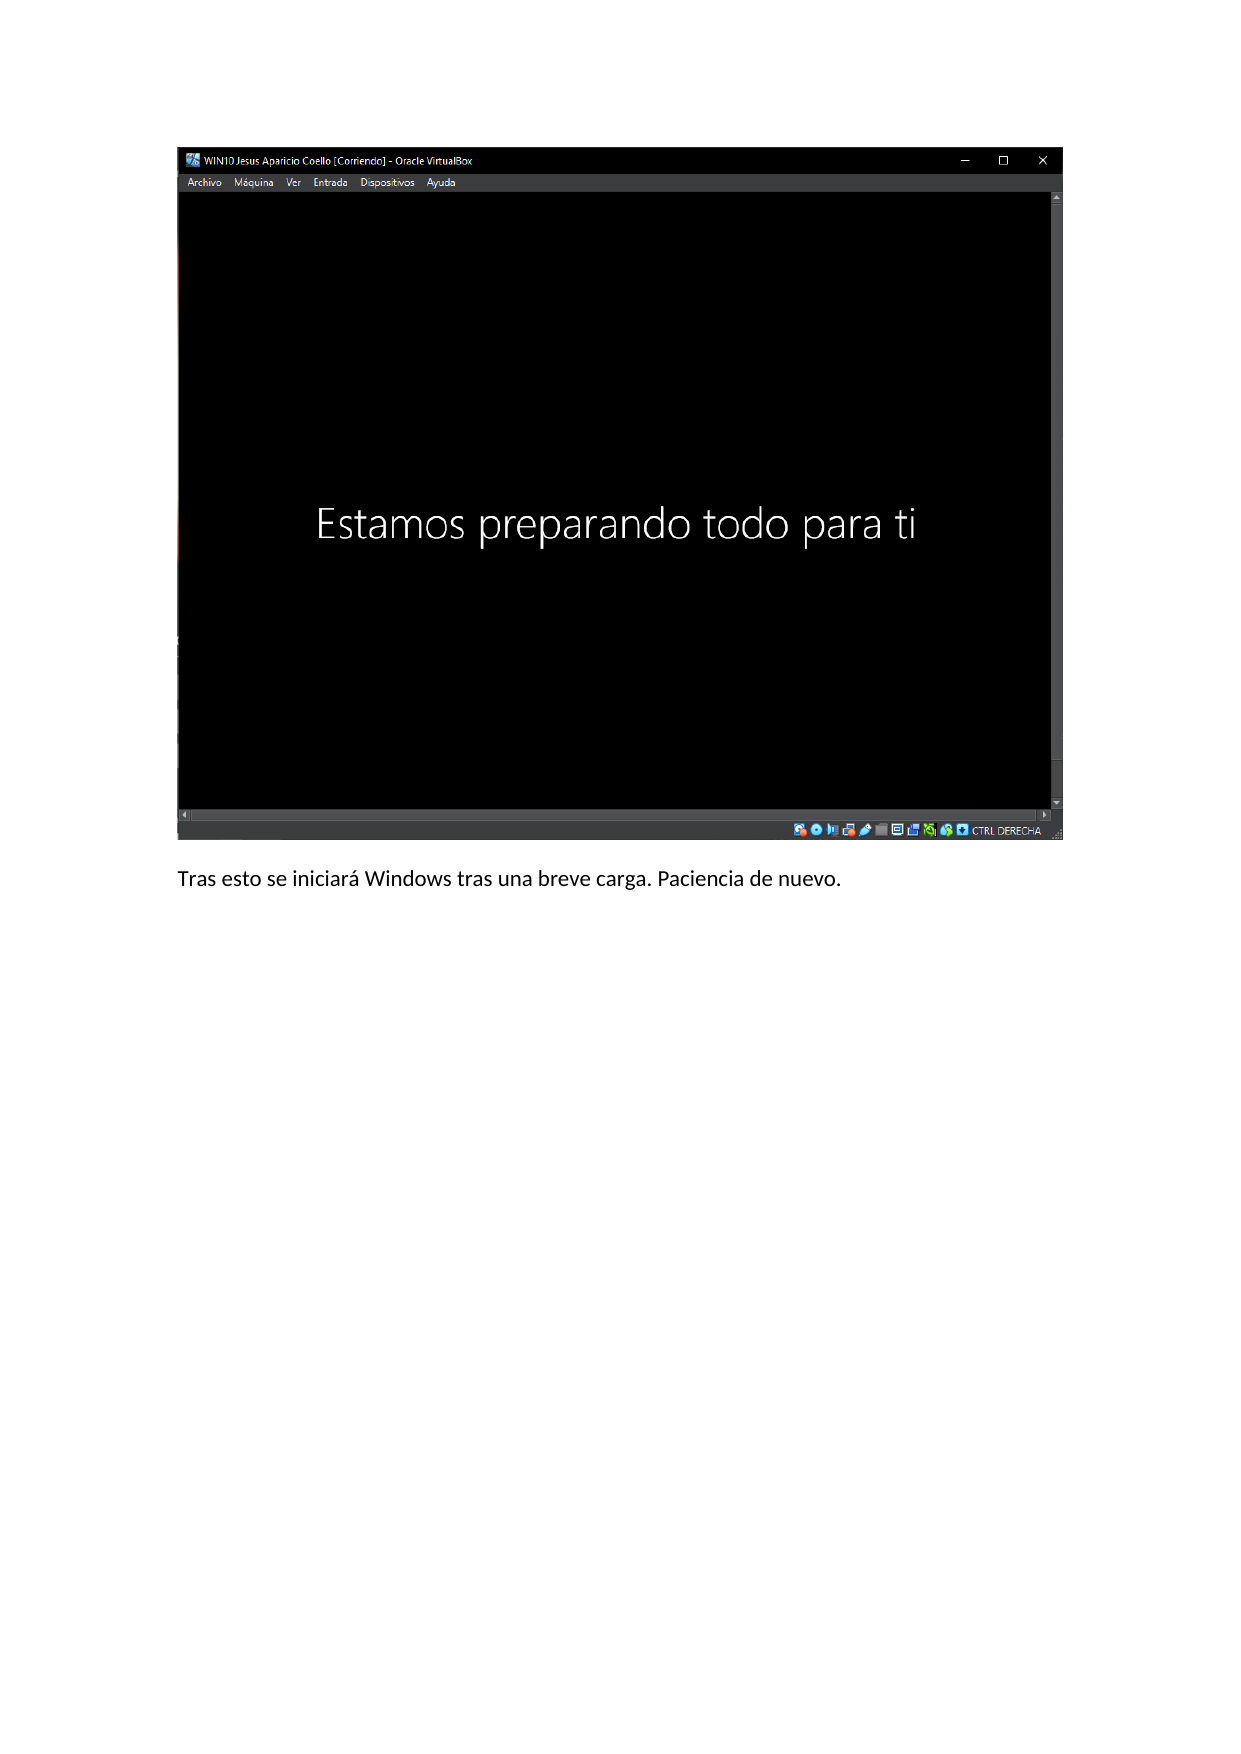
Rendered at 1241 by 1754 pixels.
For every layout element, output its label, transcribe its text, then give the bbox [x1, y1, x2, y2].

text Tras esto se iniciará Windows tras una breve carga. Paciencia de nuevo. [177, 864, 1063, 892]
picture [177, 147, 1063, 840]
